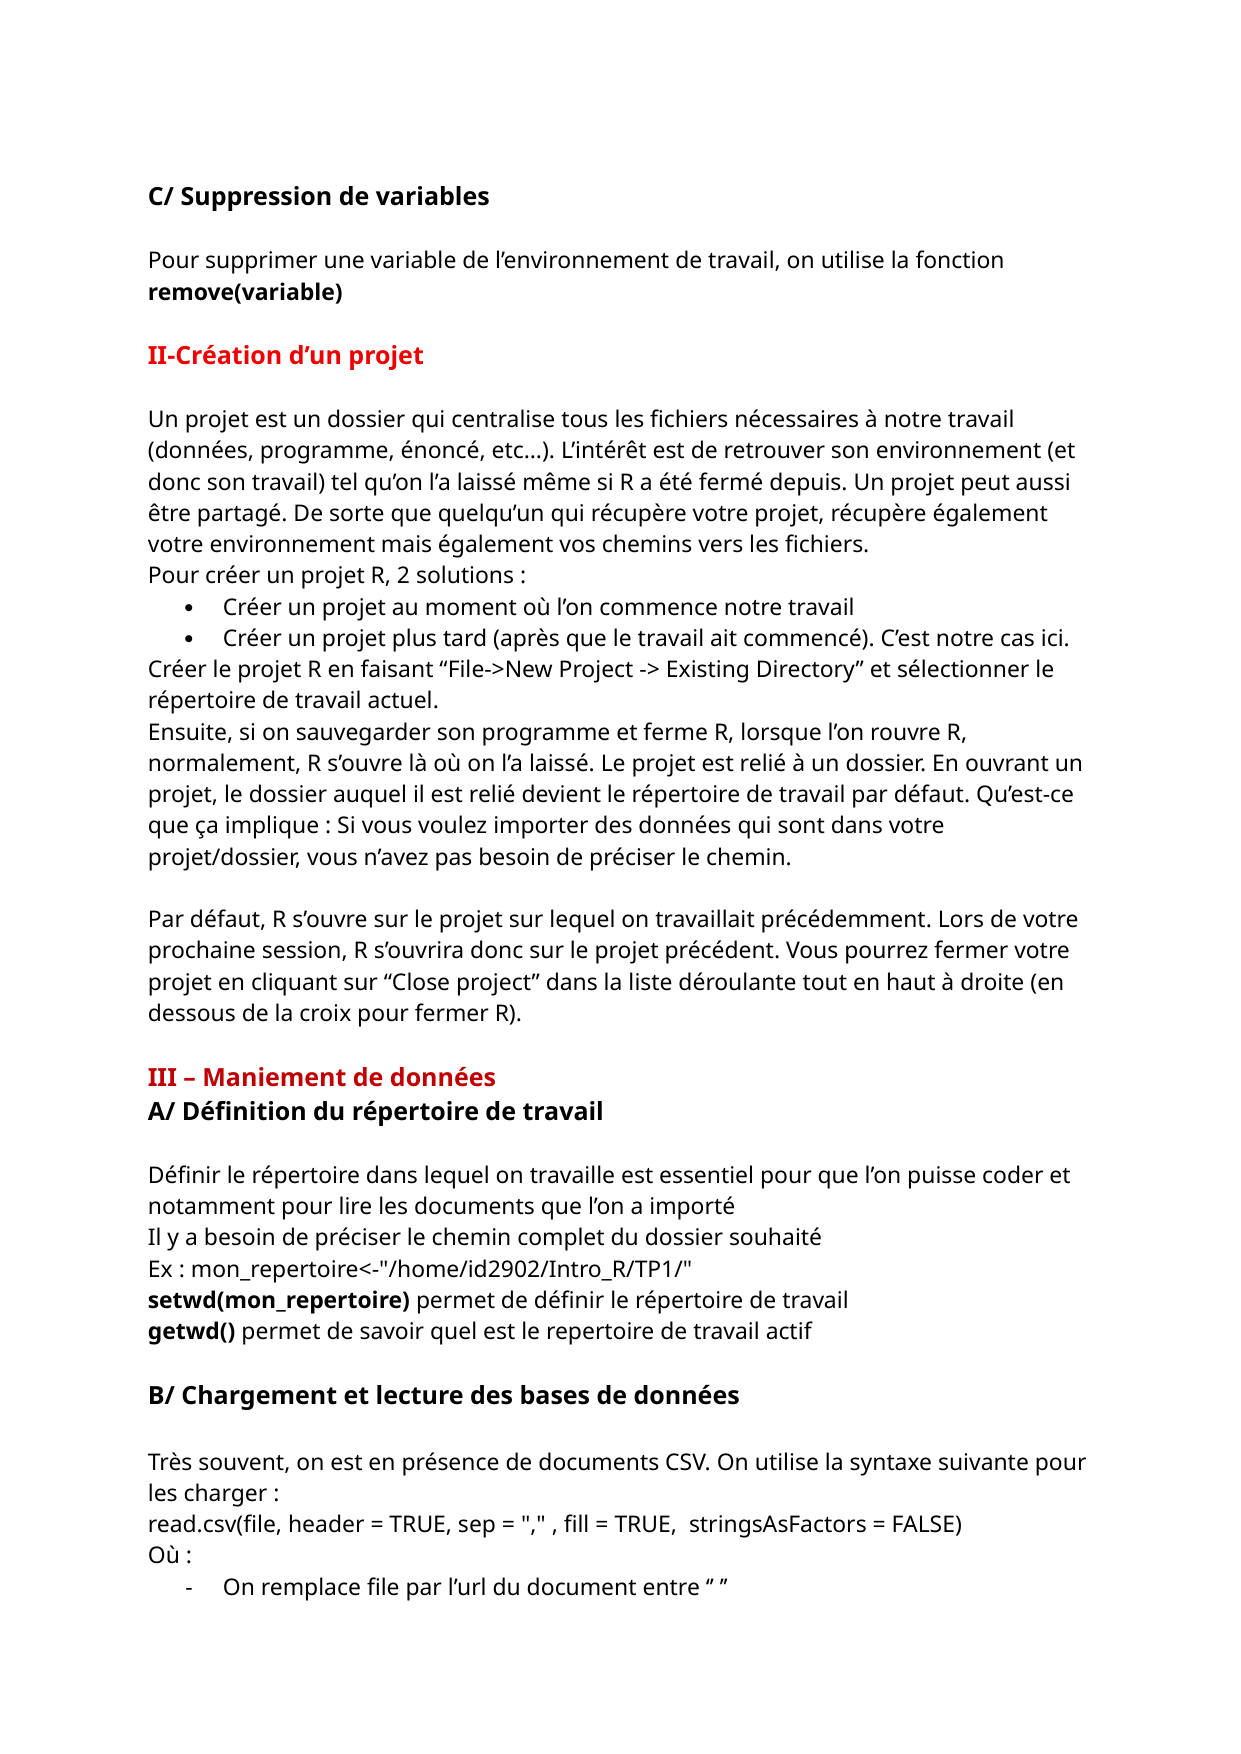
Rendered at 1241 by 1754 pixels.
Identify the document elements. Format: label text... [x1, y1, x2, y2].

text setwd(mon_repertoire) permet de définir le répertoire de travail [148, 1284, 1093, 1315]
text II-Création d’un projet [148, 338, 1093, 372]
text Ex : mon_repertoire<-"/home/id2902/Intro_R/TP1/" [148, 1253, 1093, 1284]
text Pour supprimer une variable de l’environnement de travail, on utilise la fonction remove(variable) [148, 244, 1093, 307]
text B/ Chargement et lecture des bases de données [148, 1378, 1093, 1412]
text Par défaut, R s’ouvre sur le projet sur lequel on travaillait précédemment. Lors de votre prochaine session, R s’ouvrira donc sur le projet précédent. Vous pourrez fermer votre projet en cliquant sur “Close project” dans la liste déroulante tout en haut à droite (en dessous de la croix pour fermer R). [148, 903, 1093, 1028]
text Il y a besoin de préciser le chemin complet du dossier souhaité [148, 1221, 1093, 1253]
text Ensuite, si on sauvegarder son programme et ferme R, lorsque l’on rouvre R, normalement, R s’ouvre là où on l’a laissé. Le projet est relié à un dossier. En ouvrant un projet, le dossier auquel il est relié devient le répertoire de travail par défaut. Qu’est-ce que ça implique : Si vous voulez importer des données qui sont dans votre projet/dossier, vous n’avez pas besoin de préciser le chemin. [148, 716, 1093, 872]
list Créer un projet au moment où l’on commence notre travail [185, 591, 1093, 622]
list Créer un projet plus tard (après que le travail ait commencé). C’est notre cas ici. [185, 622, 1093, 653]
text III – Maniement de données [148, 1059, 1093, 1093]
text getwd() permet de savoir quel est le repertoire de travail actif [148, 1315, 1093, 1346]
text C/ Suppression de variables [148, 179, 1093, 213]
text Définir le répertoire dans lequel on travaille est essentiel pour que l’on puisse coder et notamment pour lire les documents que l’on a importé [148, 1159, 1093, 1221]
text Très souvent, on est en présence de documents CSV. On utilise la syntaxe suivante pour les charger : [148, 1446, 1093, 1508]
text A/ Définition du répertoire de travail [148, 1093, 1093, 1128]
text Créer le projet R en faisant “File->New Project -> Existing Directory” et sélectionner le répertoire de travail actuel. [148, 653, 1093, 716]
text Pour créer un projet R, 2 solutions : [148, 559, 1093, 591]
text Un projet est un dossier qui centralise tous les fichiers nécessaires à notre travail (données, programme, énoncé, etc…). L’intérêt est de retrouver son environnement (et donc son travail) tel qu’on l’a laissé même si R a été fermé depuis. Un projet peut aussi être partagé. De sorte que quelqu’un qui récupère votre projet, récupère également votre environnement mais également vos chemins vers les fichiers. [148, 403, 1093, 559]
list On remplace file par l’url du document entre ‘’ ’’ [185, 1571, 1093, 1602]
text Où : [148, 1539, 1093, 1571]
text read.csv(file, header = TRUE, sep = "," , fill = TRUE, stringsAsFactors = FALSE) [148, 1508, 1093, 1539]
